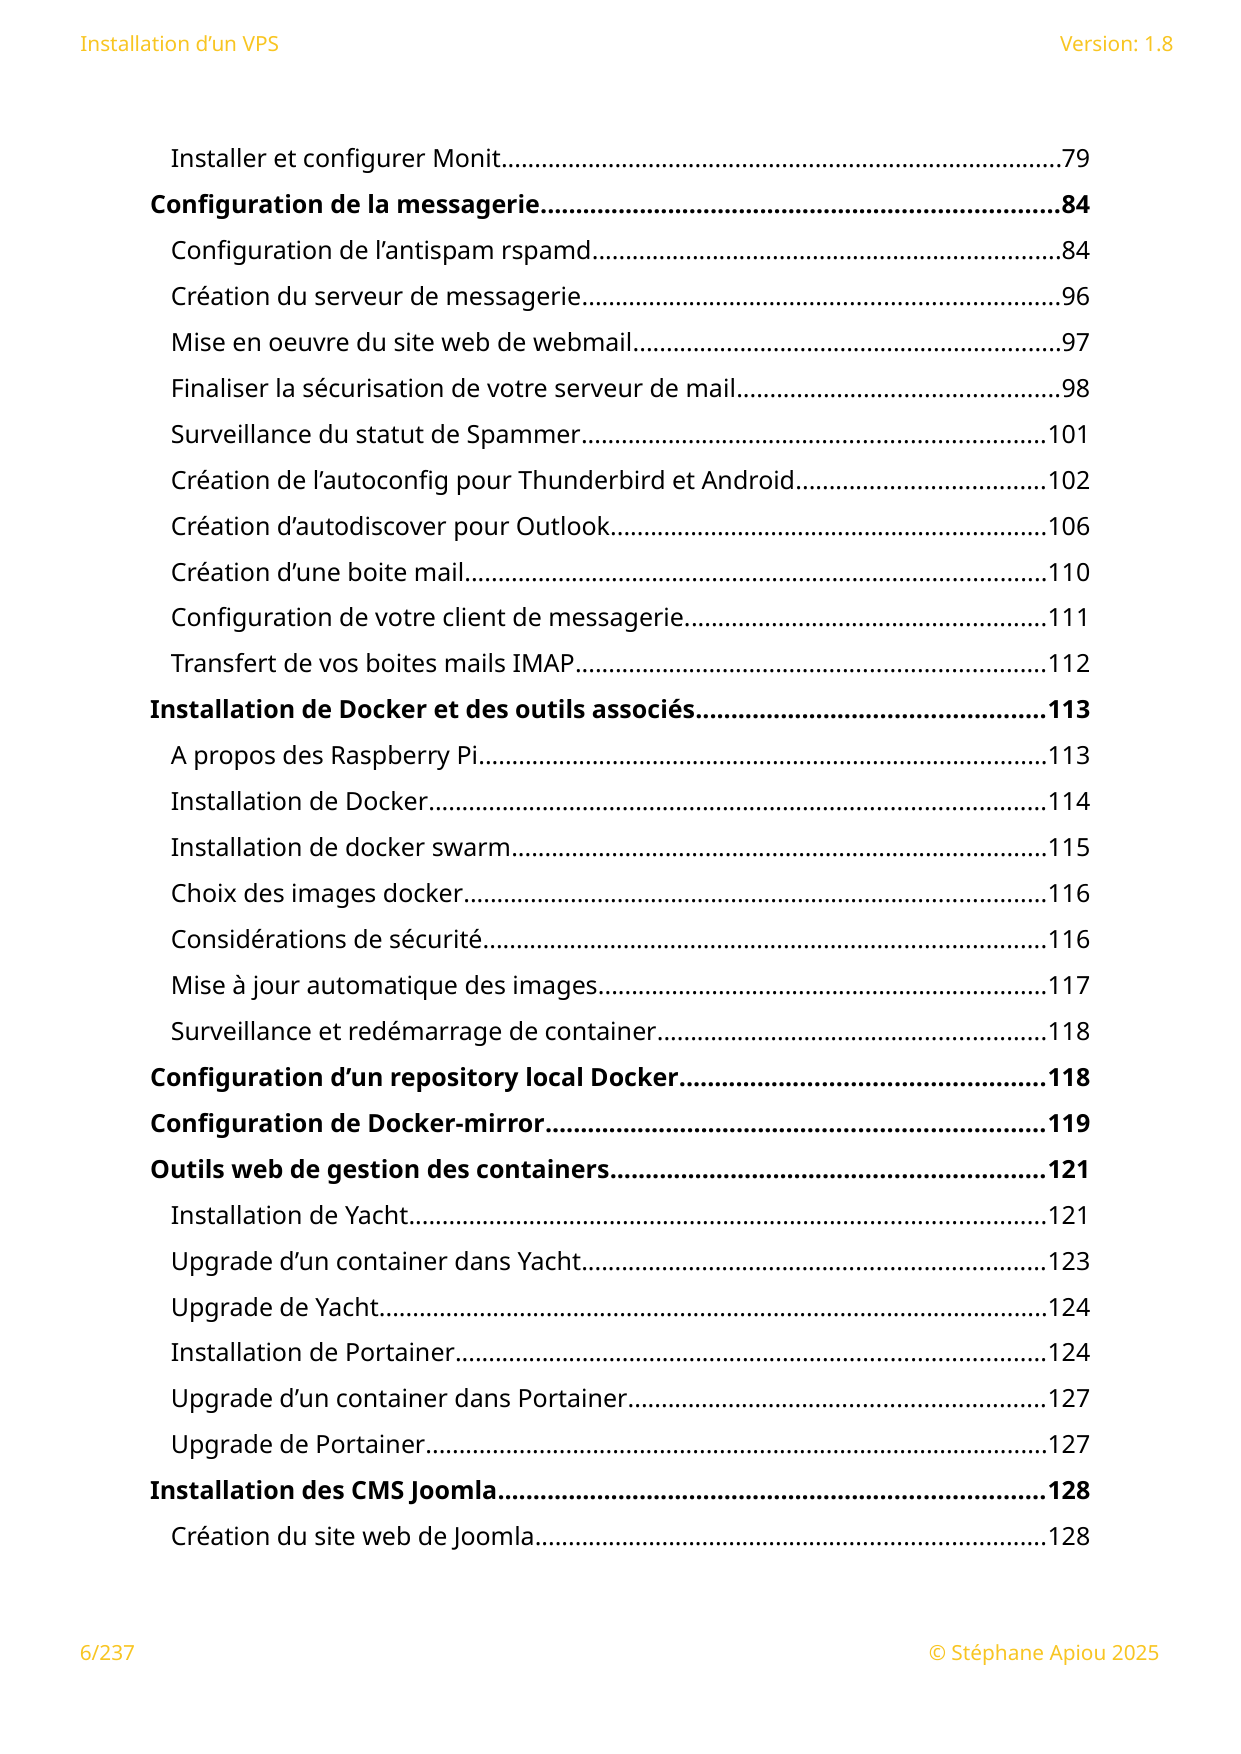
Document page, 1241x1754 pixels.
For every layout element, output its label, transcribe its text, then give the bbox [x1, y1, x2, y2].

text Outils web de gestion des containers 121 [150, 1151, 1090, 1185]
text Configuration de Docker-mirror 119 [150, 1105, 1090, 1139]
text Finaliser la sécurisation de votre serveur de mail 98 [171, 370, 1090, 404]
text Upgrade de Yacht 124 [171, 1289, 1090, 1323]
text Choix des images docker 116 [171, 876, 1090, 910]
text Installation des CMS Joomla 128 [150, 1473, 1090, 1507]
text Surveillance et redémarrage de container 118 [171, 1013, 1090, 1048]
text Considérations de sécurité 116 [171, 922, 1090, 956]
text Installer et configurer Monit 79 [171, 141, 1090, 175]
text Configuration de la messagerie 84 [150, 187, 1090, 221]
text Mise en oeuvre du site web de webmail 97 [171, 324, 1090, 358]
text Création du serveur de messagerie 96 [171, 278, 1090, 313]
text Création du site web de Joomla 128 [171, 1519, 1090, 1553]
text Installation de Portainer 124 [171, 1335, 1090, 1369]
text Surveillance du statut de Spammer 101 [171, 416, 1090, 450]
text A propos des Raspberry Pi 113 [171, 738, 1090, 772]
text Installation de Docker 114 [171, 784, 1090, 818]
text Upgrade d’un container dans Yacht 123 [171, 1243, 1090, 1277]
text Transfert de vos boites mails IMAP 112 [171, 646, 1090, 680]
text Installation de Docker et des outils associés 113 [150, 692, 1090, 726]
text Installation de Yacht 121 [171, 1197, 1090, 1231]
text Configuration de votre client de messagerie. 111 [171, 600, 1090, 634]
text Upgrade de Portainer 127 [171, 1427, 1090, 1461]
text Configuration de l’antispam rspamd 84 [171, 233, 1090, 267]
text Création d’autodiscover pour Outlook 106 [171, 508, 1090, 542]
text Création d’une boite mail 110 [171, 554, 1090, 588]
text Configuration d’un repository local Docker 118 [150, 1059, 1090, 1093]
text Mise à jour automatique des images 117 [171, 968, 1090, 1002]
text Upgrade d’un container dans Portainer 127 [171, 1381, 1090, 1415]
text Création de l’autoconfig pour Thunderbird et Android 102 [171, 462, 1090, 496]
text Installation de docker swarm 115 [171, 830, 1090, 864]
